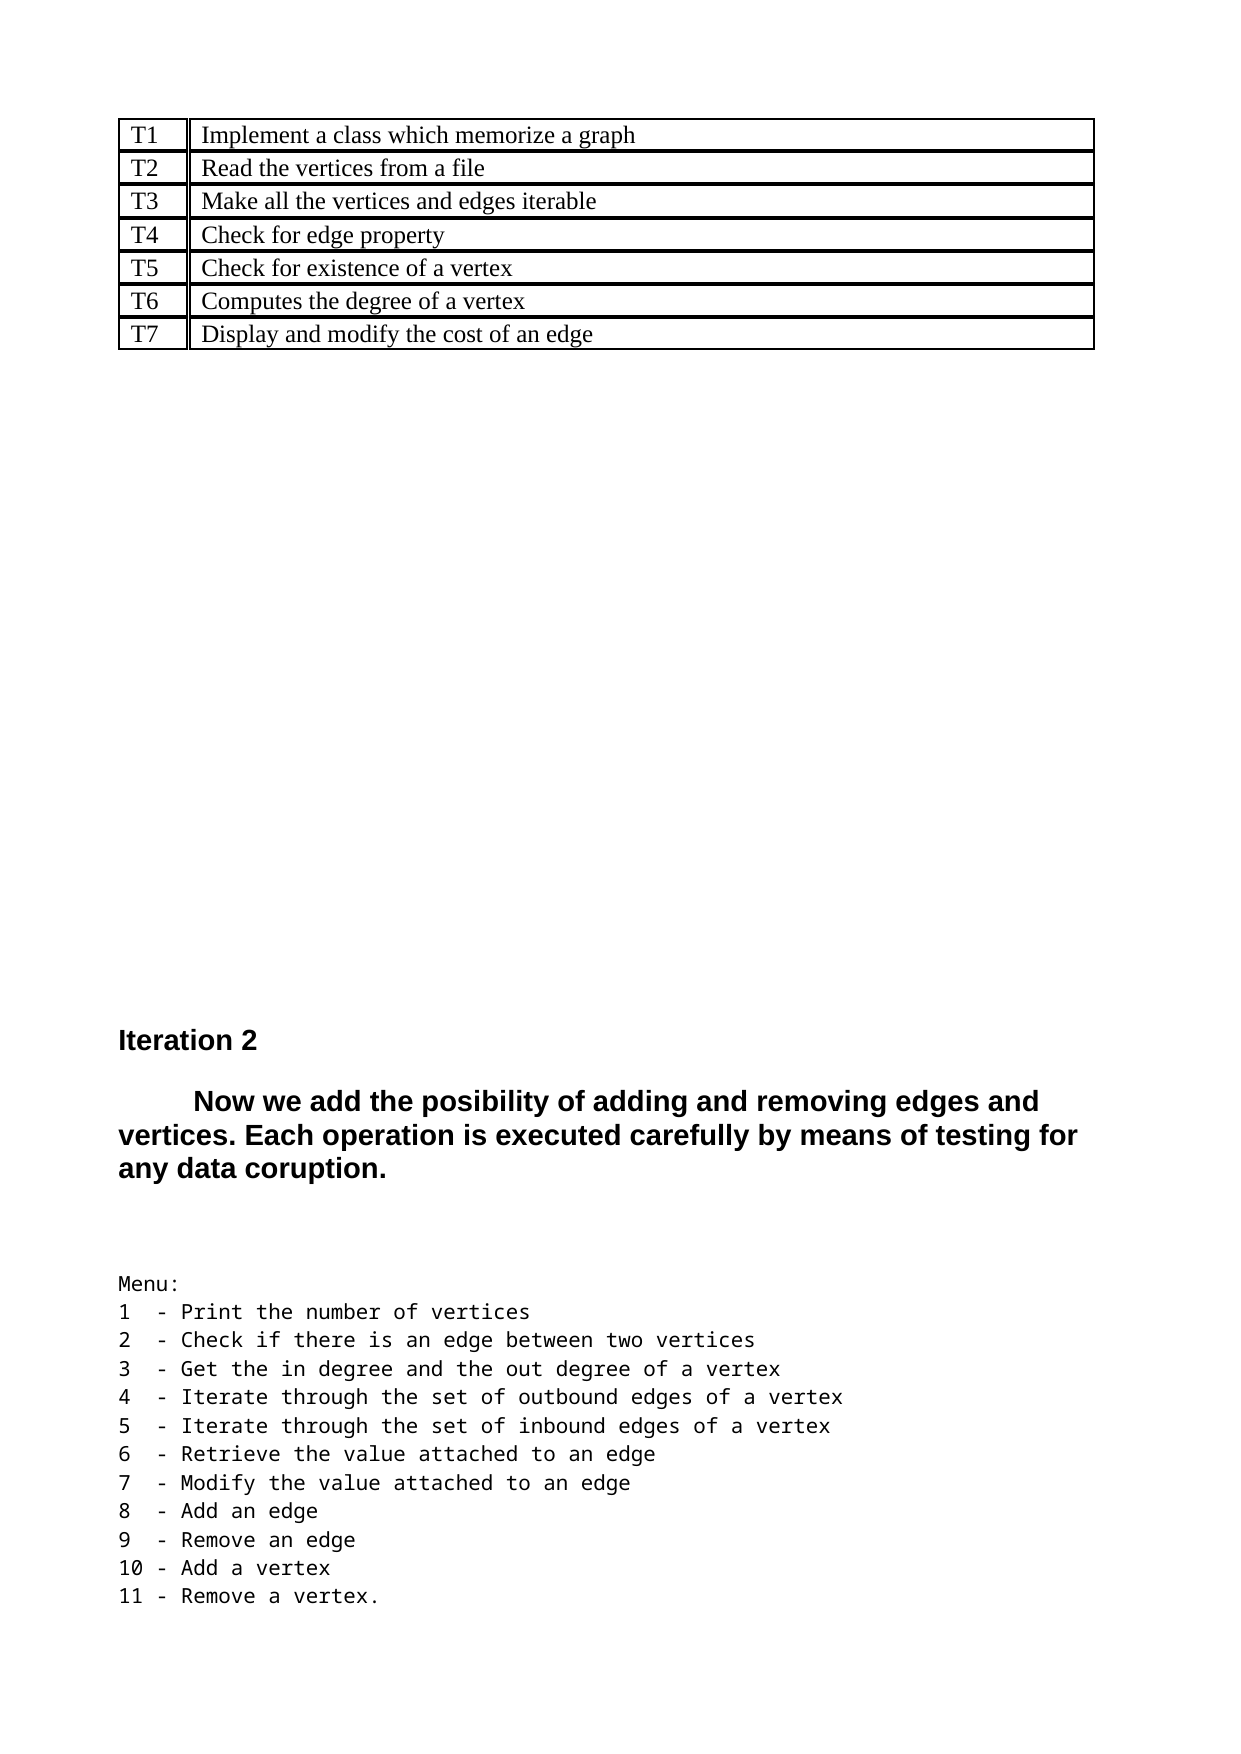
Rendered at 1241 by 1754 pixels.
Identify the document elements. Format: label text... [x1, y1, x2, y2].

table_cell Computes the degree of a vertex [191, 286, 1093, 315]
text 2 - Check if there is an edge between two vertices [118, 1326, 1122, 1354]
text 4 - Iterate through the set of outbound edges of a vertex [118, 1382, 1122, 1411]
table_cell T3 [120, 186, 186, 216]
table_header Implement a class which memorize a graph [191, 120, 1093, 149]
table_cell T4 [120, 220, 186, 249]
text 3 - Get the in degree and the out degree of a vertex [118, 1354, 1122, 1382]
table_header T1 [120, 120, 186, 149]
table_cell Read the vertices from a file [191, 153, 1093, 182]
text 7 - Modify the value attached to an edge [118, 1468, 1122, 1496]
table_cell Make all the vertices and edges iterable [191, 186, 1093, 216]
table_cell Check for edge property [191, 220, 1093, 249]
table_cell T5 [120, 253, 186, 282]
text 10 - Add a vertex [118, 1553, 1122, 1582]
text 9 - Remove an edge [118, 1525, 1122, 1553]
text Menu: [118, 1269, 1122, 1297]
text 1 - Print the number of vertices [118, 1297, 1122, 1326]
table_cell T7 [120, 319, 186, 348]
text Iteration 2 [118, 1022, 1122, 1056]
table_cell T2 [120, 153, 186, 182]
text 5 - Iterate through the set of inbound edges of a vertex [118, 1411, 1122, 1439]
table_cell Check for existence of a vertex [191, 253, 1093, 282]
text 6 - Retrieve the value attached to an edge [118, 1439, 1122, 1468]
table_cell T6 [120, 286, 186, 315]
text 8 - Add an edge [118, 1496, 1122, 1525]
text Now we add the posibility of adding and removing edges and vertices. Each operation is executed carefully by means of testing for any data coruption. [118, 1084, 1122, 1185]
text 11 - Remove a vertex. [118, 1582, 1122, 1610]
table_cell Display and modify the cost of an edge [191, 319, 1093, 348]
